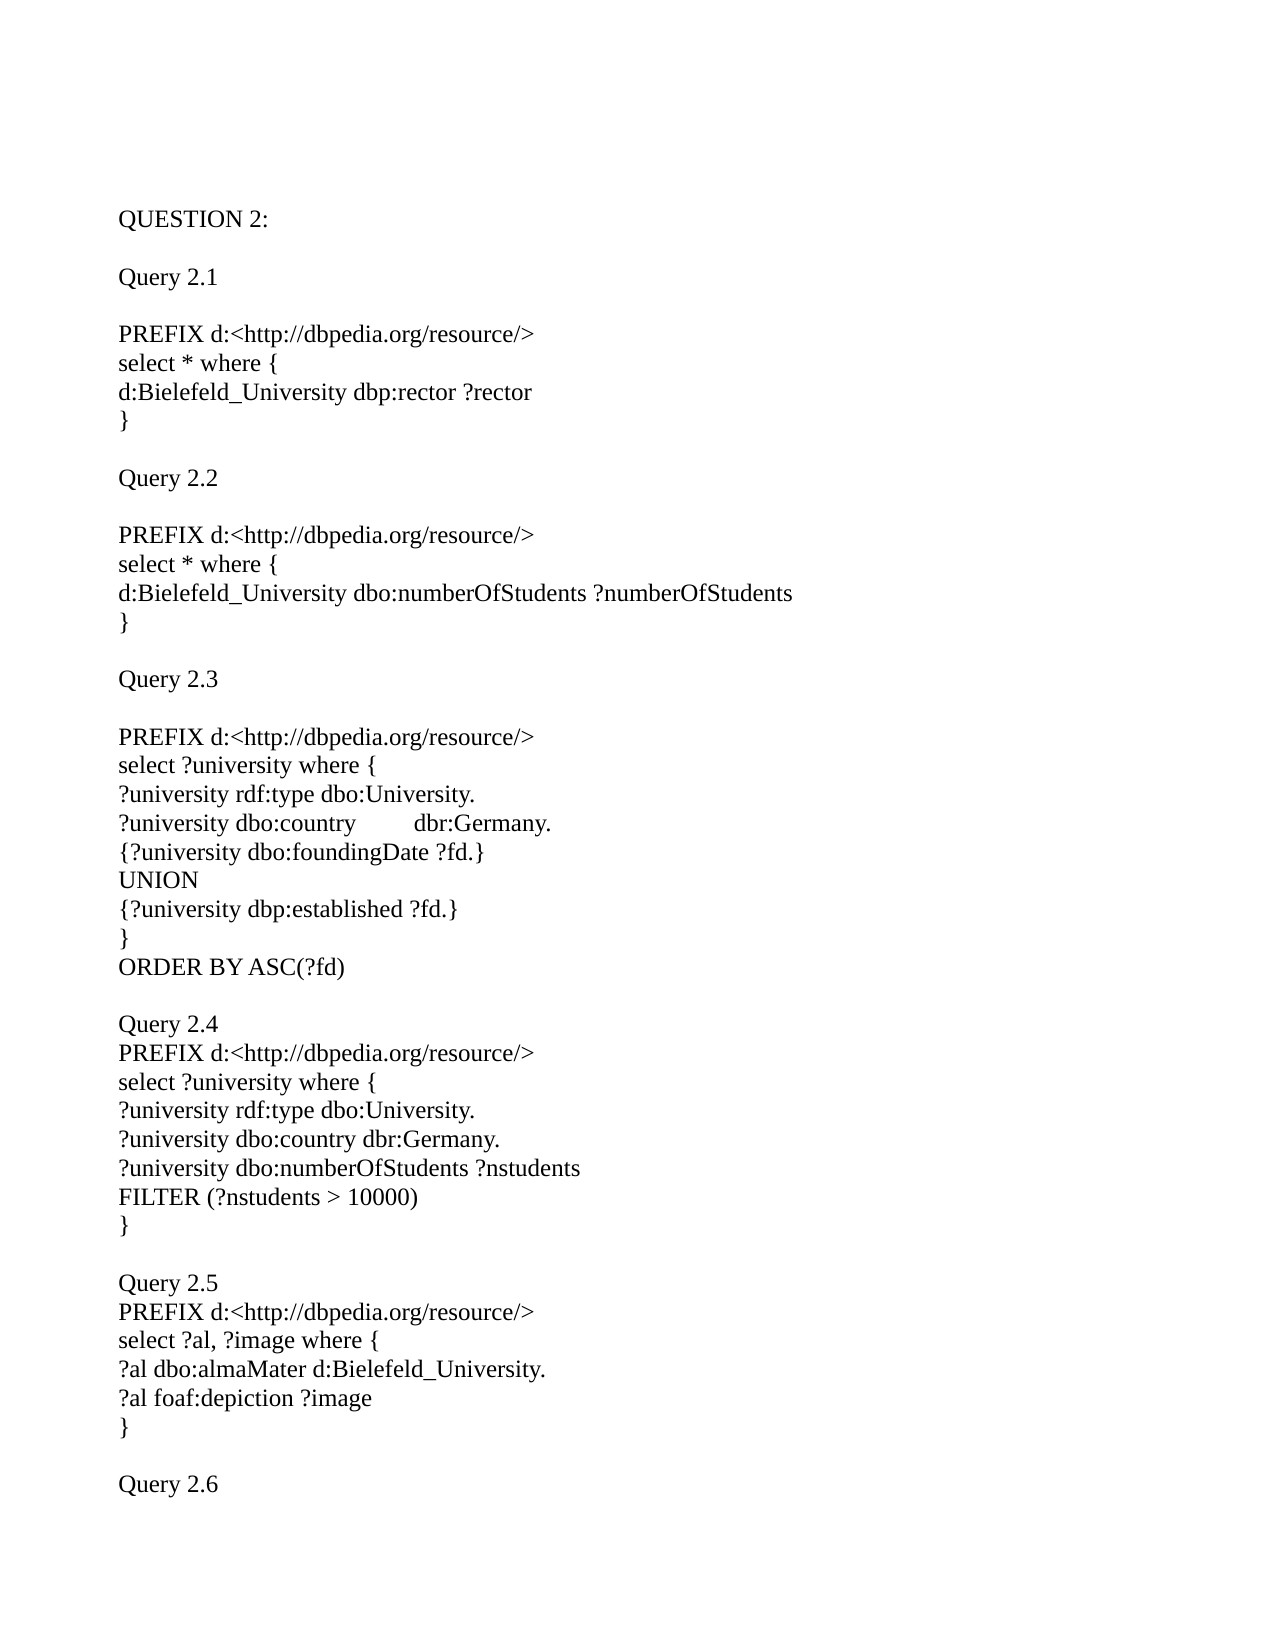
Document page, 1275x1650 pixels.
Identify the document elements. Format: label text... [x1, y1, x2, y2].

text ?university dbo:country dbr:Germany. [118, 1124, 1157, 1153]
text PREFIX d:<http://dbpedia.org/resource/> [118, 1297, 1157, 1326]
text Query 2.1 [118, 262, 1157, 291]
text } [118, 406, 1157, 434]
text ORDER BY ASC(?fd) [118, 952, 1157, 981]
text select * where { [118, 348, 1157, 377]
text PREFIX d:<http://dbpedia.org/resource/> [118, 521, 1157, 549]
text select * where { [118, 549, 1157, 578]
text } [118, 1412, 1157, 1441]
text PREFIX d:<http://dbpedia.org/resource/> [118, 1038, 1157, 1067]
text select ?university where { [118, 751, 1157, 779]
text d:Bielefeld_University dbp:rector ?rector [118, 377, 1157, 406]
text ?university dbo:country dbr:Germany. [118, 808, 1157, 837]
text ?university dbo:numberOfStudents ?nstudents [118, 1153, 1157, 1182]
text {?university dbp:established ?fd.} [118, 894, 1157, 923]
text {?university dbo:foundingDate ?fd.} [118, 837, 1157, 866]
text Query 2.4 [118, 1009, 1157, 1038]
text PREFIX d:<http://dbpedia.org/resource/> [118, 319, 1157, 348]
text } [118, 1211, 1157, 1239]
text d:Bielefeld_University dbo:numberOfStudents ?numberOfStudents [118, 578, 1157, 607]
text PREFIX d:<http://dbpedia.org/resource/> [118, 722, 1157, 751]
text } [118, 923, 1157, 952]
text Query 2.2 [118, 463, 1157, 492]
text ?university rdf:type dbo:University. [118, 1096, 1157, 1124]
text ?al dbo:almaMater d:Bielefeld_University. [118, 1354, 1157, 1383]
text FILTER (?nstudents > 10000) [118, 1182, 1157, 1211]
text Query 2.6 [118, 1469, 1157, 1498]
text Query 2.3 [118, 664, 1157, 693]
text UNION [118, 866, 1157, 894]
text ?university rdf:type dbo:University. [118, 779, 1157, 808]
text ?al foaf:depiction ?image [118, 1383, 1157, 1412]
text select ?al, ?image where { [118, 1326, 1157, 1354]
text Query 2.5 [118, 1268, 1157, 1297]
text } [118, 607, 1157, 636]
text QUESTION 2: [118, 204, 1157, 233]
text select ?university where { [118, 1067, 1157, 1096]
